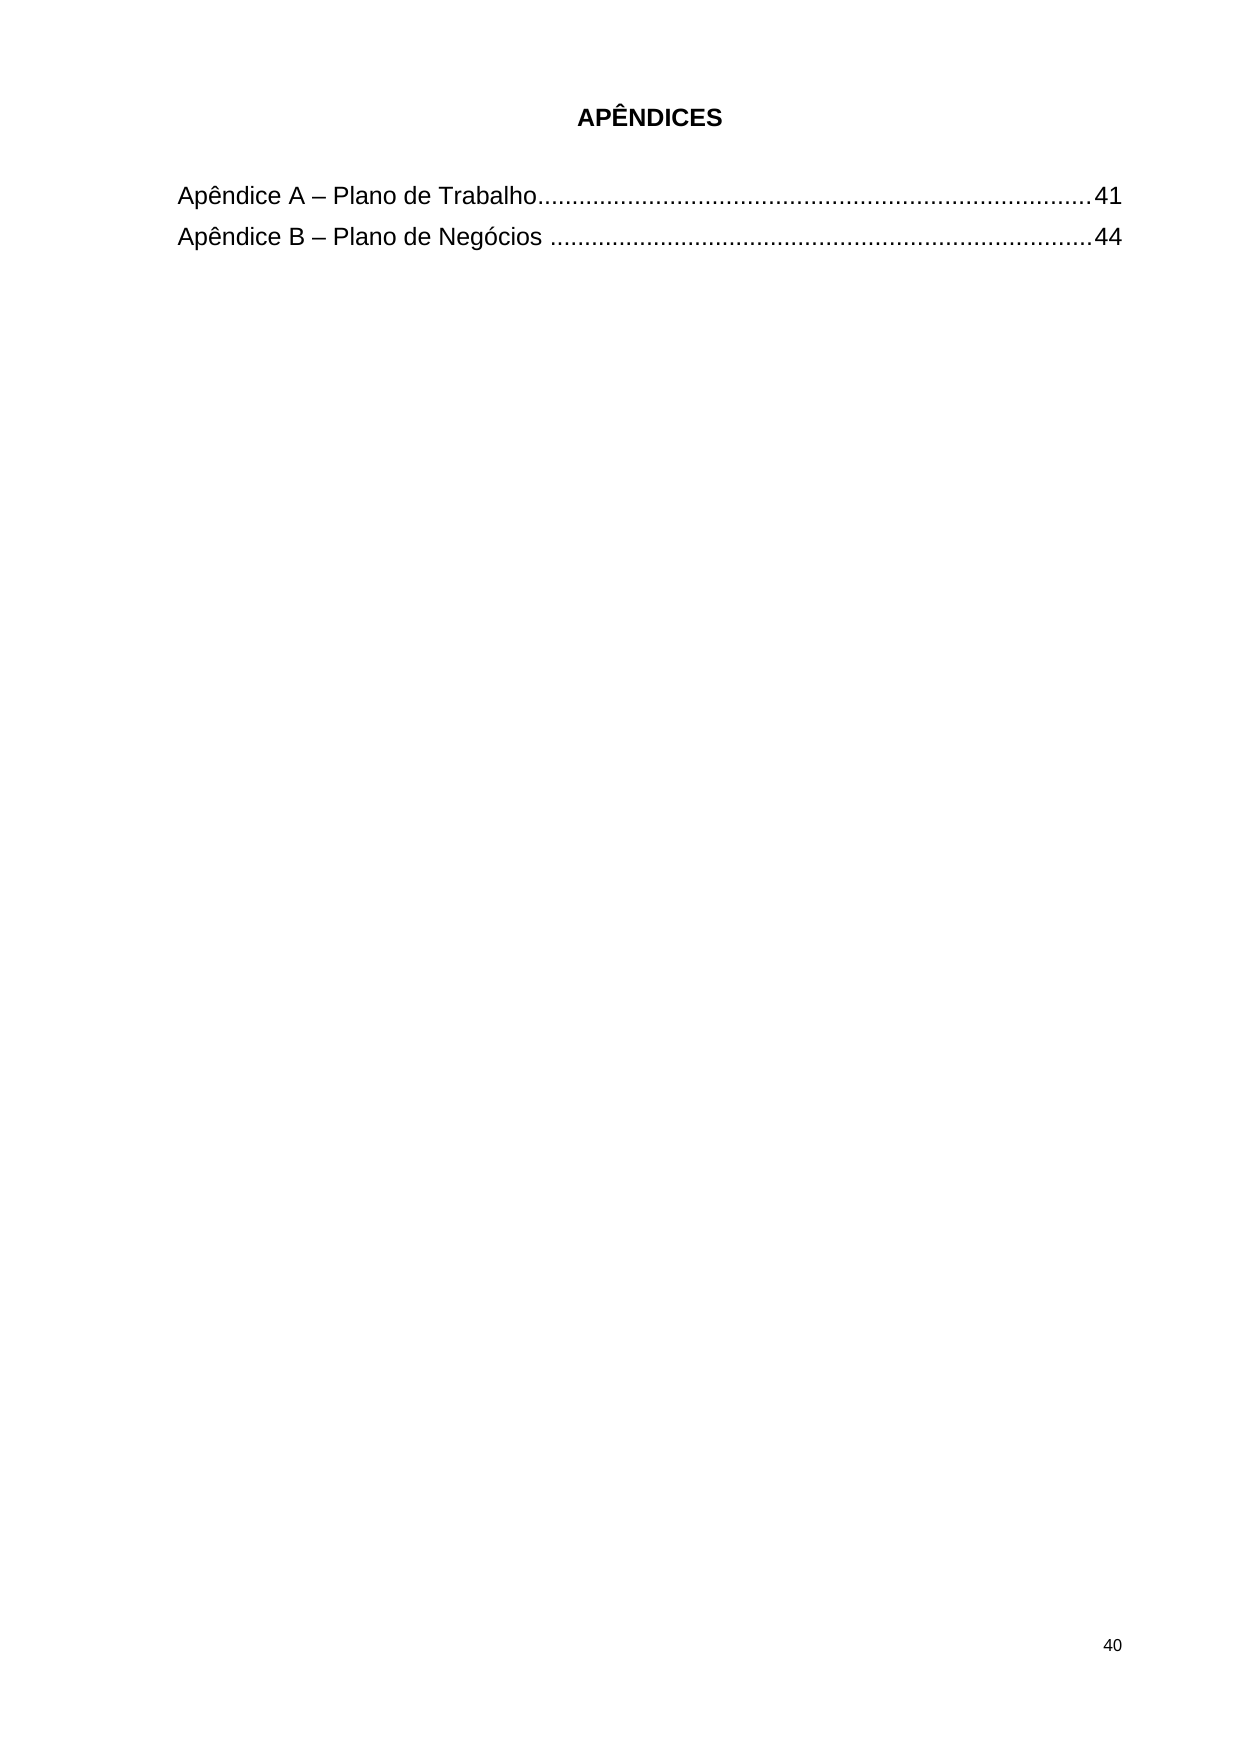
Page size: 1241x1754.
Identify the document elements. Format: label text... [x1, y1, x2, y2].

text APÊNDICES [177, 103, 1122, 132]
text Apêndice B – Plano de Negócios 44 [177, 222, 1122, 250]
text Apêndice A – Plano de Trabalho 41 [177, 181, 1122, 210]
